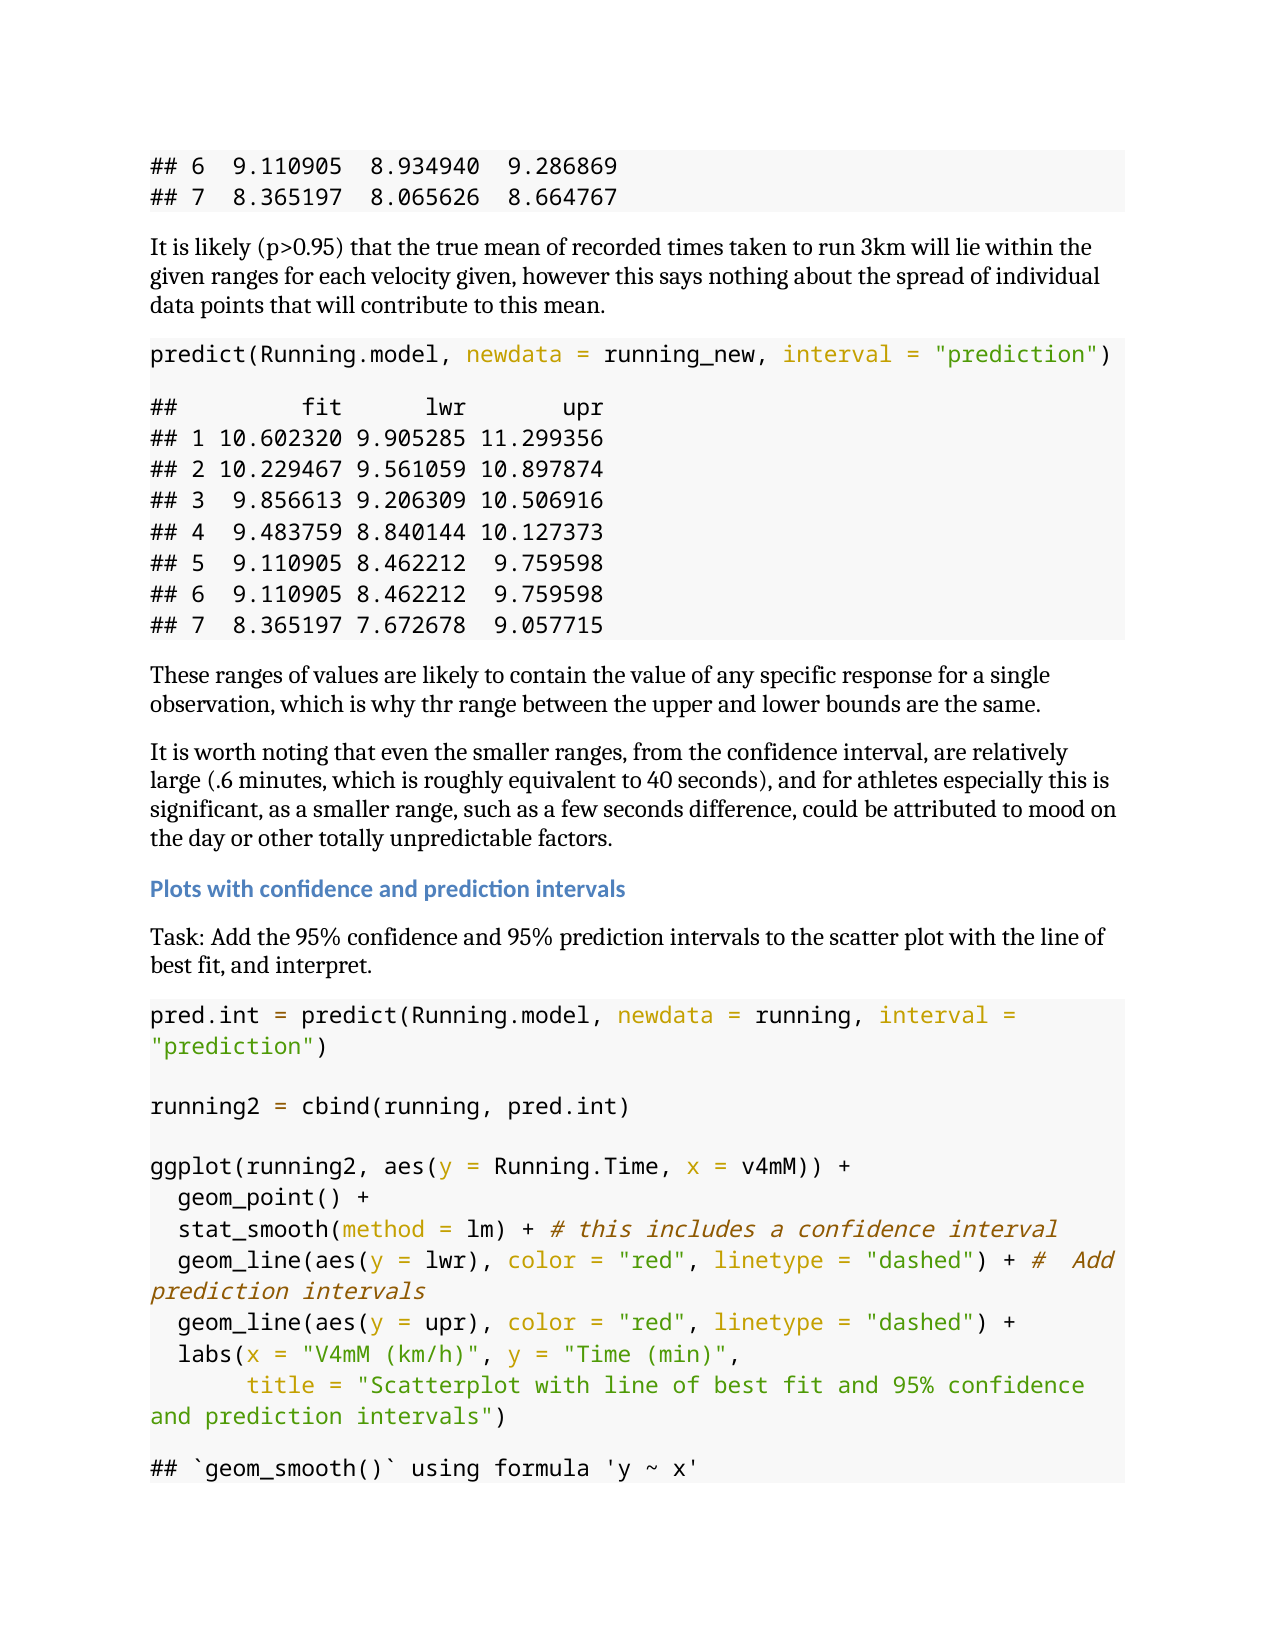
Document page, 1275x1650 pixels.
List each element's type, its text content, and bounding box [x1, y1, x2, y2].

text ## 6 9.110905 8.934940 9.286869 ## 7 8.365197 8.065626 8.664767 [150, 150, 1125, 212]
subtitle Plots with confidence and prediction intervals [150, 873, 1125, 904]
text Task: Add the 95% confidence and 95% prediction intervals to the scatter plot with the line of best fit, and interpret. [150, 923, 1125, 980]
text It is likely (p>0.95) that the true mean of recorded times taken to run 3km will lie within the given ranges for each velocity given, however this says nothing about the spread of individual data points that will contribute to this mean. [150, 233, 1125, 319]
text pred.int = predict(Running.model, newdata = running, interval = "prediction") running2 = cbind(running, pred.int) ggplot(running2, aes(y = Running.Time, x = v4mM)) + geom_point() + stat_smooth(method = lm) + # this includes a confidence interval geom_line(aes(y = lwr), color = "red", linetype = "dashed") + # Add prediction intervals geom_line(aes(y = upr), color = "red", linetype = "dashed") + labs(x = "V4mM (km/h)", y = "Time (min)", title = "Scatterplot with line of best fit and 95% confidence and prediction intervals") [150, 999, 1125, 1431]
text ## `geom_smooth()` using formula 'y ~ x' [150, 1452, 1125, 1483]
text ## fit lwr upr ## 1 10.602320 9.905285 11.299356 ## 2 10.229467 9.561059 10.897874 ## 3 9.856613 9.206309 10.506916 ## 4 9.483759 8.840144 10.127373 ## 5 9.110905 8.462212 9.759598 ## 6 9.110905 8.462212 9.759598 ## 7 8.365197 7.672678 9.057715 [150, 390, 1125, 640]
text It is worth noting that even the smaller ranges, from the confidence interval, are relatively large (.6 minutes, which is roughly equivalent to 40 seconds), and for athletes especially this is significant, as a smaller range, such as a few seconds difference, could be attributed to mood on the day or other totally unpredictable factors. [150, 737, 1125, 852]
text These ranges of values are likely to contain the value of any specific response for a single observation, which is why thr range between the upper and lower bounds are the same. [150, 661, 1125, 719]
